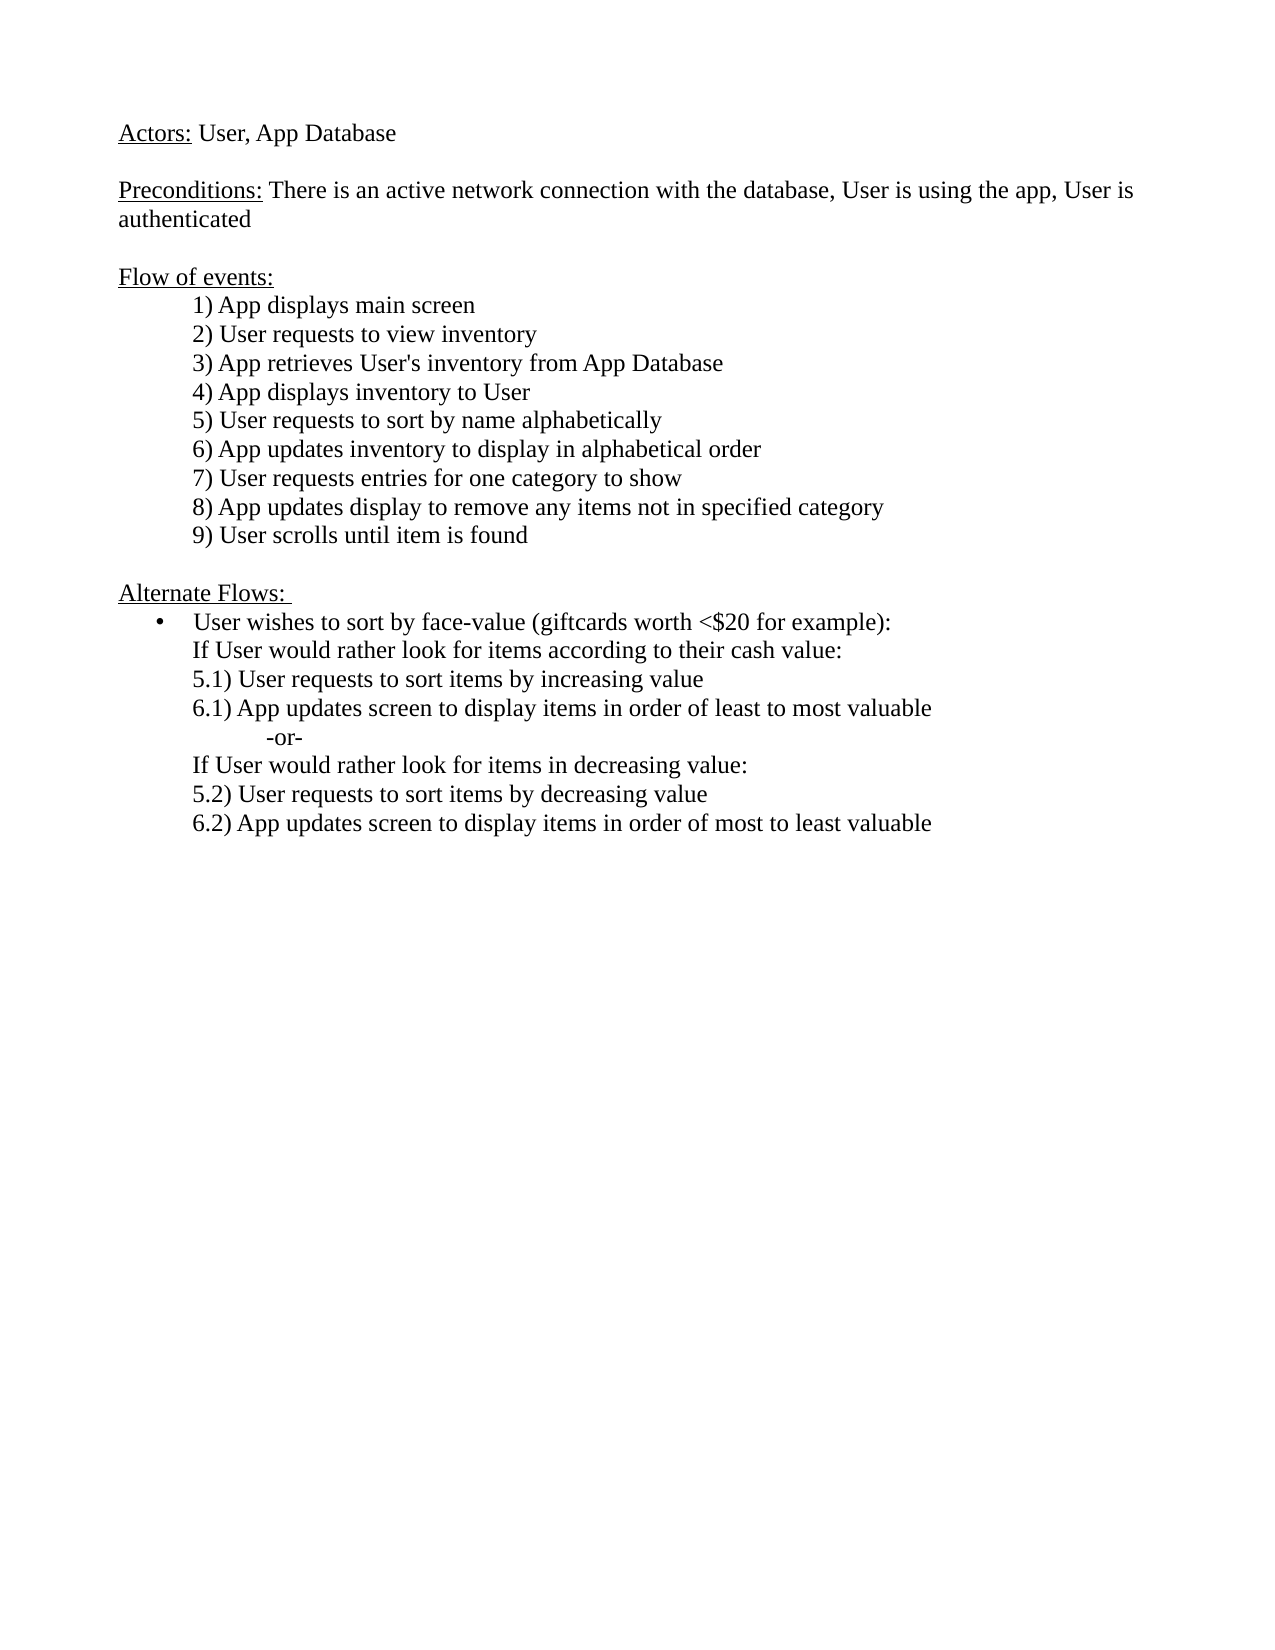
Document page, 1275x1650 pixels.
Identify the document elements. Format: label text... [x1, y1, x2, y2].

text If User would rather look for items in decreasing value: [118, 751, 1157, 779]
text 5.2) User requests to sort items by decreasing value [118, 779, 1157, 808]
text Alternate Flows: [118, 578, 1157, 607]
list User wishes to sort by face-value (giftcards worth <$20 for example): [156, 607, 1157, 636]
text 4) App displays inventory to User [118, 377, 1157, 406]
text 8) App updates display to remove any items not in specified category [118, 492, 1157, 521]
text If User would rather look for items according to their cash value: [118, 636, 1157, 664]
text 5.1) User requests to sort items by increasing value [118, 664, 1157, 693]
text 7) User requests entries for one category to show [118, 463, 1157, 492]
text 2) User requests to view inventory [118, 319, 1157, 348]
text 3) App retrieves User's inventory from App Database [118, 348, 1157, 377]
text 6.1) App updates screen to display items in order of least to most valuable [118, 693, 1157, 722]
text 1) App displays main screen [118, 291, 1157, 319]
text Preconditions: There is an active network connection with the database, User is using the app, User is authenticated [118, 176, 1157, 233]
text -or- [118, 722, 1157, 751]
text 5) User requests to sort by name alphabetically [118, 406, 1157, 434]
text Flow of events: [118, 262, 1157, 291]
text Actors: User, App Database [118, 118, 1157, 147]
text 6) App updates inventory to display in alphabetical order [118, 434, 1157, 463]
text 6.2) App updates screen to display items in order of most to least valuable [118, 808, 1157, 837]
text 9) User scrolls until item is found [118, 521, 1157, 549]
